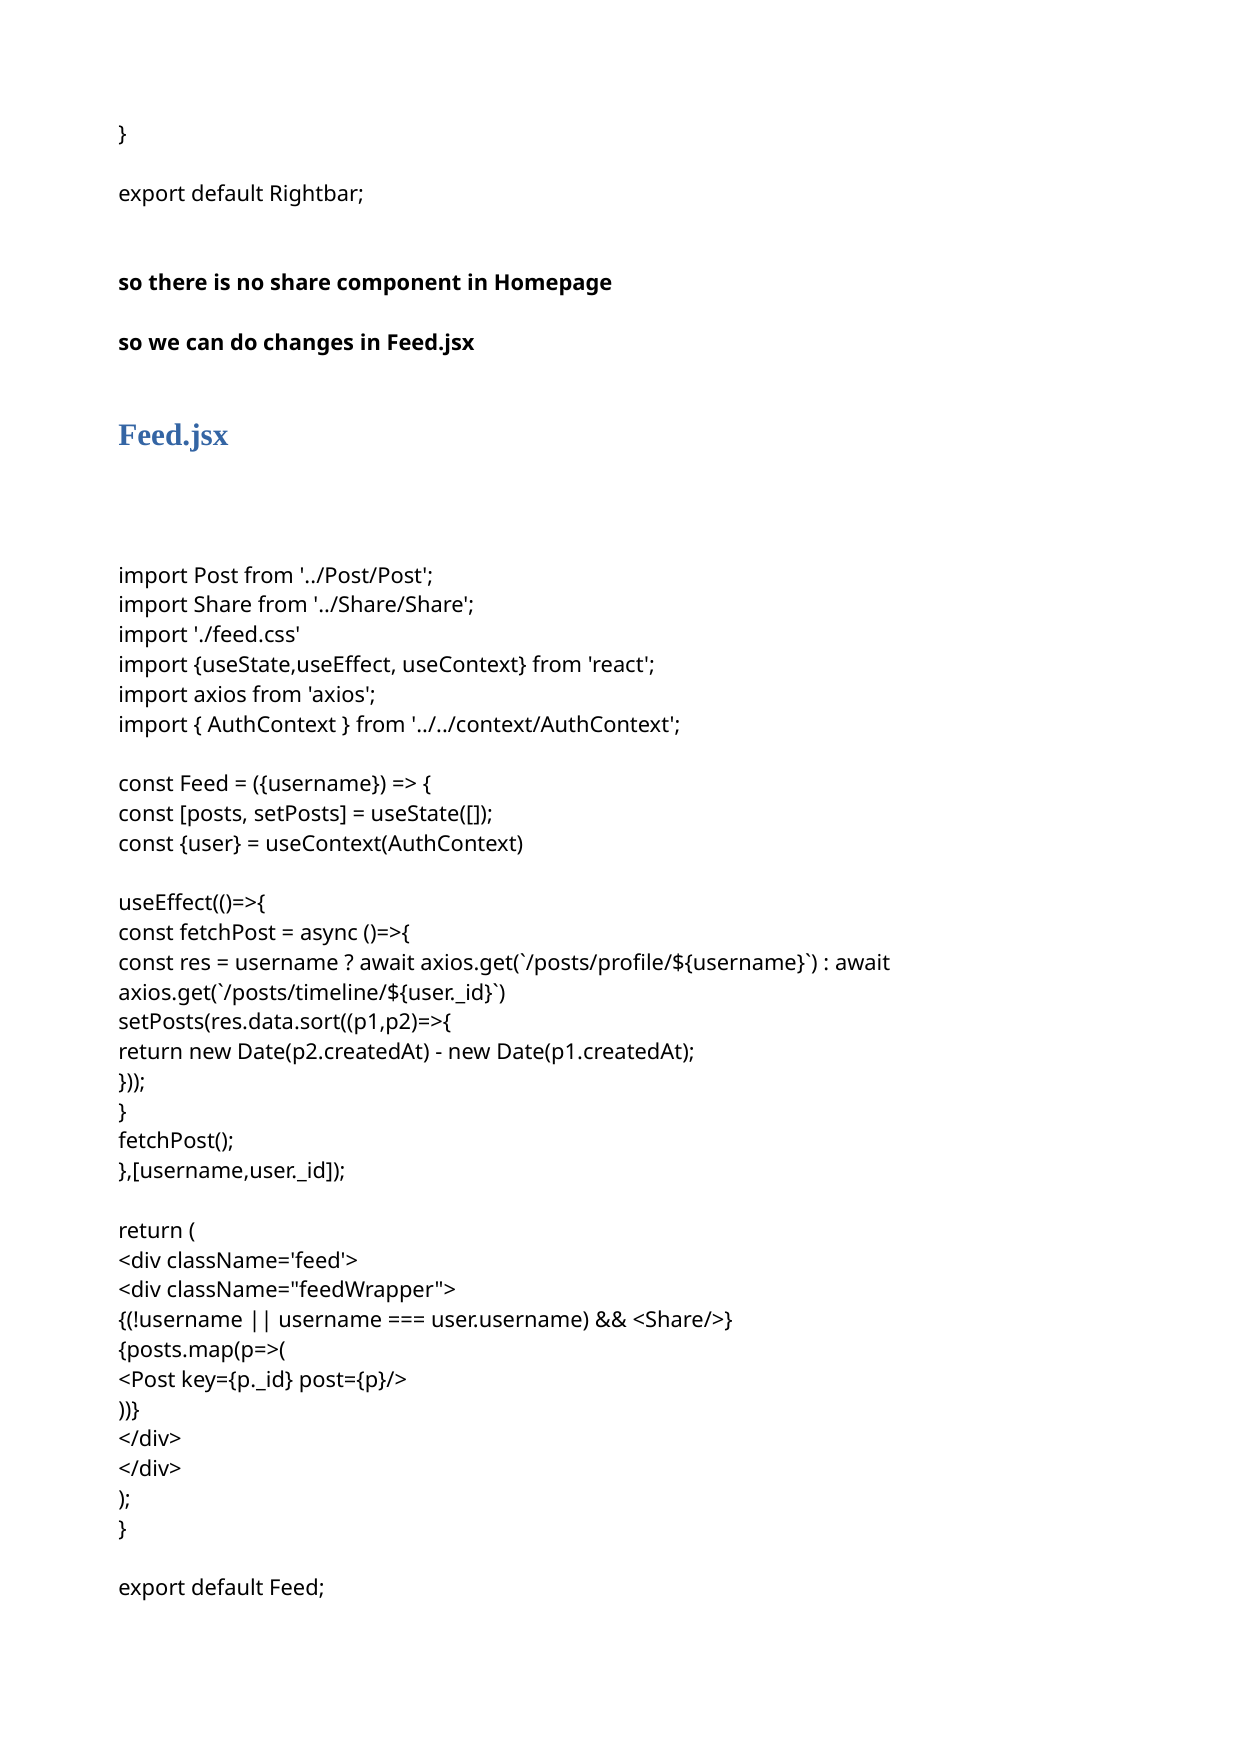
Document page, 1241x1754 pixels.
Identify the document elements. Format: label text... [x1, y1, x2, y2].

text })); [118, 1066, 1122, 1096]
text setPosts(res.data.sort((p1,p2)=>{ [118, 1006, 1122, 1036]
text import Post from '../Post/Post'; [118, 560, 1122, 589]
text useEffect(()=>{ [118, 887, 1122, 917]
text const Feed = ({username}) => { [118, 768, 1122, 798]
text <div className="feedWrapper"> [118, 1274, 1122, 1304]
text } [118, 1513, 1122, 1542]
text {(!username || username === user.username) && <Share/>} [118, 1304, 1122, 1334]
text import './feed.css' [118, 619, 1122, 649]
text so there is no share component in Homepage [118, 267, 1122, 297]
text } [118, 118, 1122, 148]
text },[username,user._id]); [118, 1155, 1122, 1185]
text <Post key={p._id} post={p}/> [118, 1364, 1122, 1393]
text const res = username ? await axios.get(`/posts/profile/${username}`) : await axios.get(`/posts/timeline/${user._id}`) [118, 947, 1122, 1006]
text return ( [118, 1215, 1122, 1244]
text import axios from 'axios'; [118, 679, 1122, 709]
text ); [118, 1483, 1122, 1513]
text const fetchPost = async ()=>{ [118, 917, 1122, 947]
text fetchPost(); [118, 1126, 1122, 1155]
text {posts.map(p=>( [118, 1334, 1122, 1364]
text </div> [118, 1453, 1122, 1483]
text so we can do changes in Feed.jsx [118, 327, 1122, 356]
text import { AuthContext } from '../../context/AuthContext'; [118, 709, 1122, 738]
text <div className='feed'> [118, 1244, 1122, 1274]
text </div> [118, 1423, 1122, 1453]
text return new Date(p2.createdAt) - new Date(p1.createdAt); [118, 1036, 1122, 1066]
text const {user} = useContext(AuthContext) [118, 828, 1122, 857]
text Feed.jsx [118, 416, 1122, 452]
text import Share from '../Share/Share'; [118, 589, 1122, 619]
text } [118, 1096, 1122, 1126]
text export default Rightbar; [118, 178, 1122, 207]
text import {useState,useEffect, useContext} from 'react'; [118, 649, 1122, 679]
text ))} [118, 1393, 1122, 1423]
text export default Feed; [118, 1572, 1122, 1602]
text const [posts, setPosts] = useState([]); [118, 798, 1122, 828]
